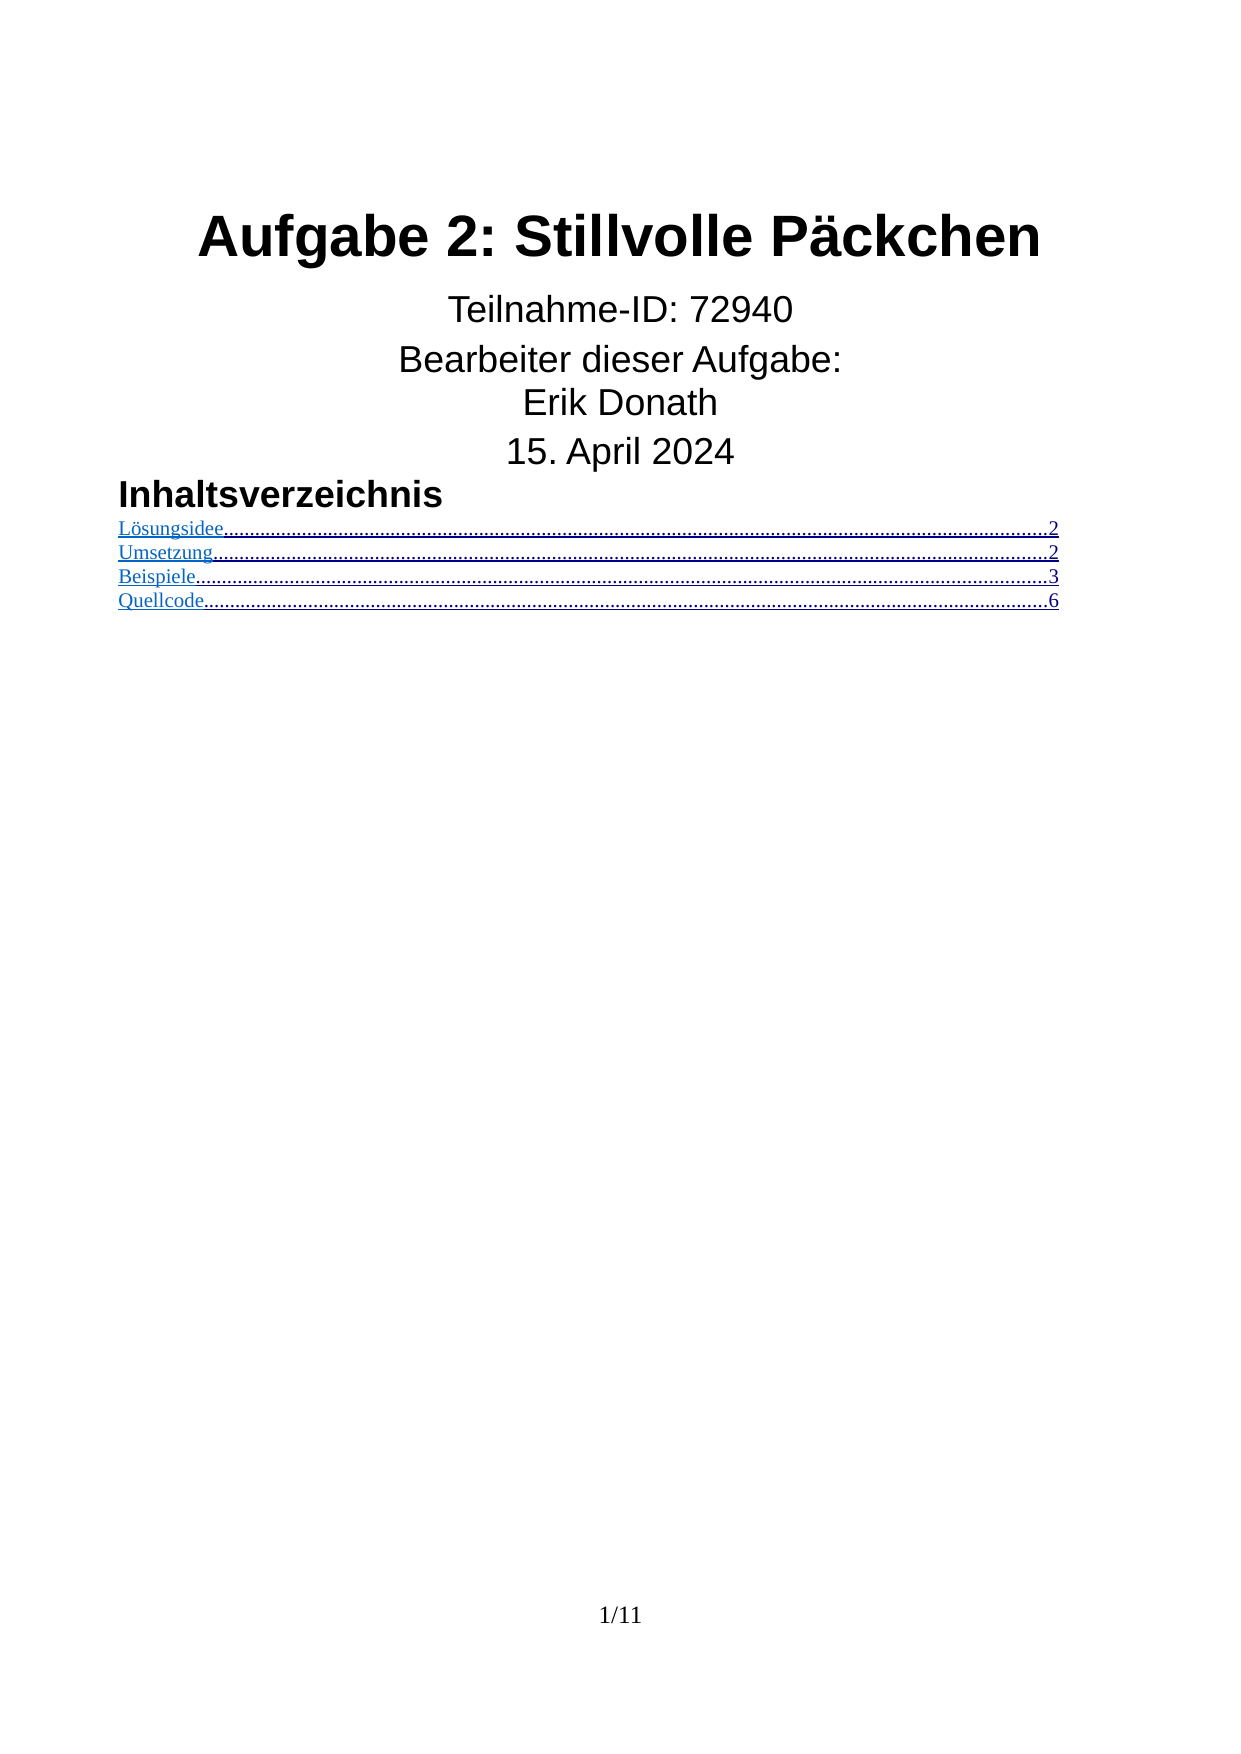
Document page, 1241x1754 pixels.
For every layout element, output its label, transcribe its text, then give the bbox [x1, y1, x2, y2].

text Aufgabe 2: Stillvolle Päckchen [118, 202, 1122, 269]
text Umsetzung 2 [118, 540, 1122, 564]
text Beispiele 3 [118, 564, 1122, 588]
text Quellcode 6 [118, 588, 1122, 612]
text 15. April 2024 [118, 429, 1122, 472]
text Inhaltsverzeichnis [118, 472, 1122, 516]
text Teilnahme-ID: 72940 [118, 287, 1122, 331]
text Lösungsidee 2 [118, 516, 1122, 540]
text Bearbeiter dieser Aufgabe: Erik Donath [118, 337, 1122, 423]
